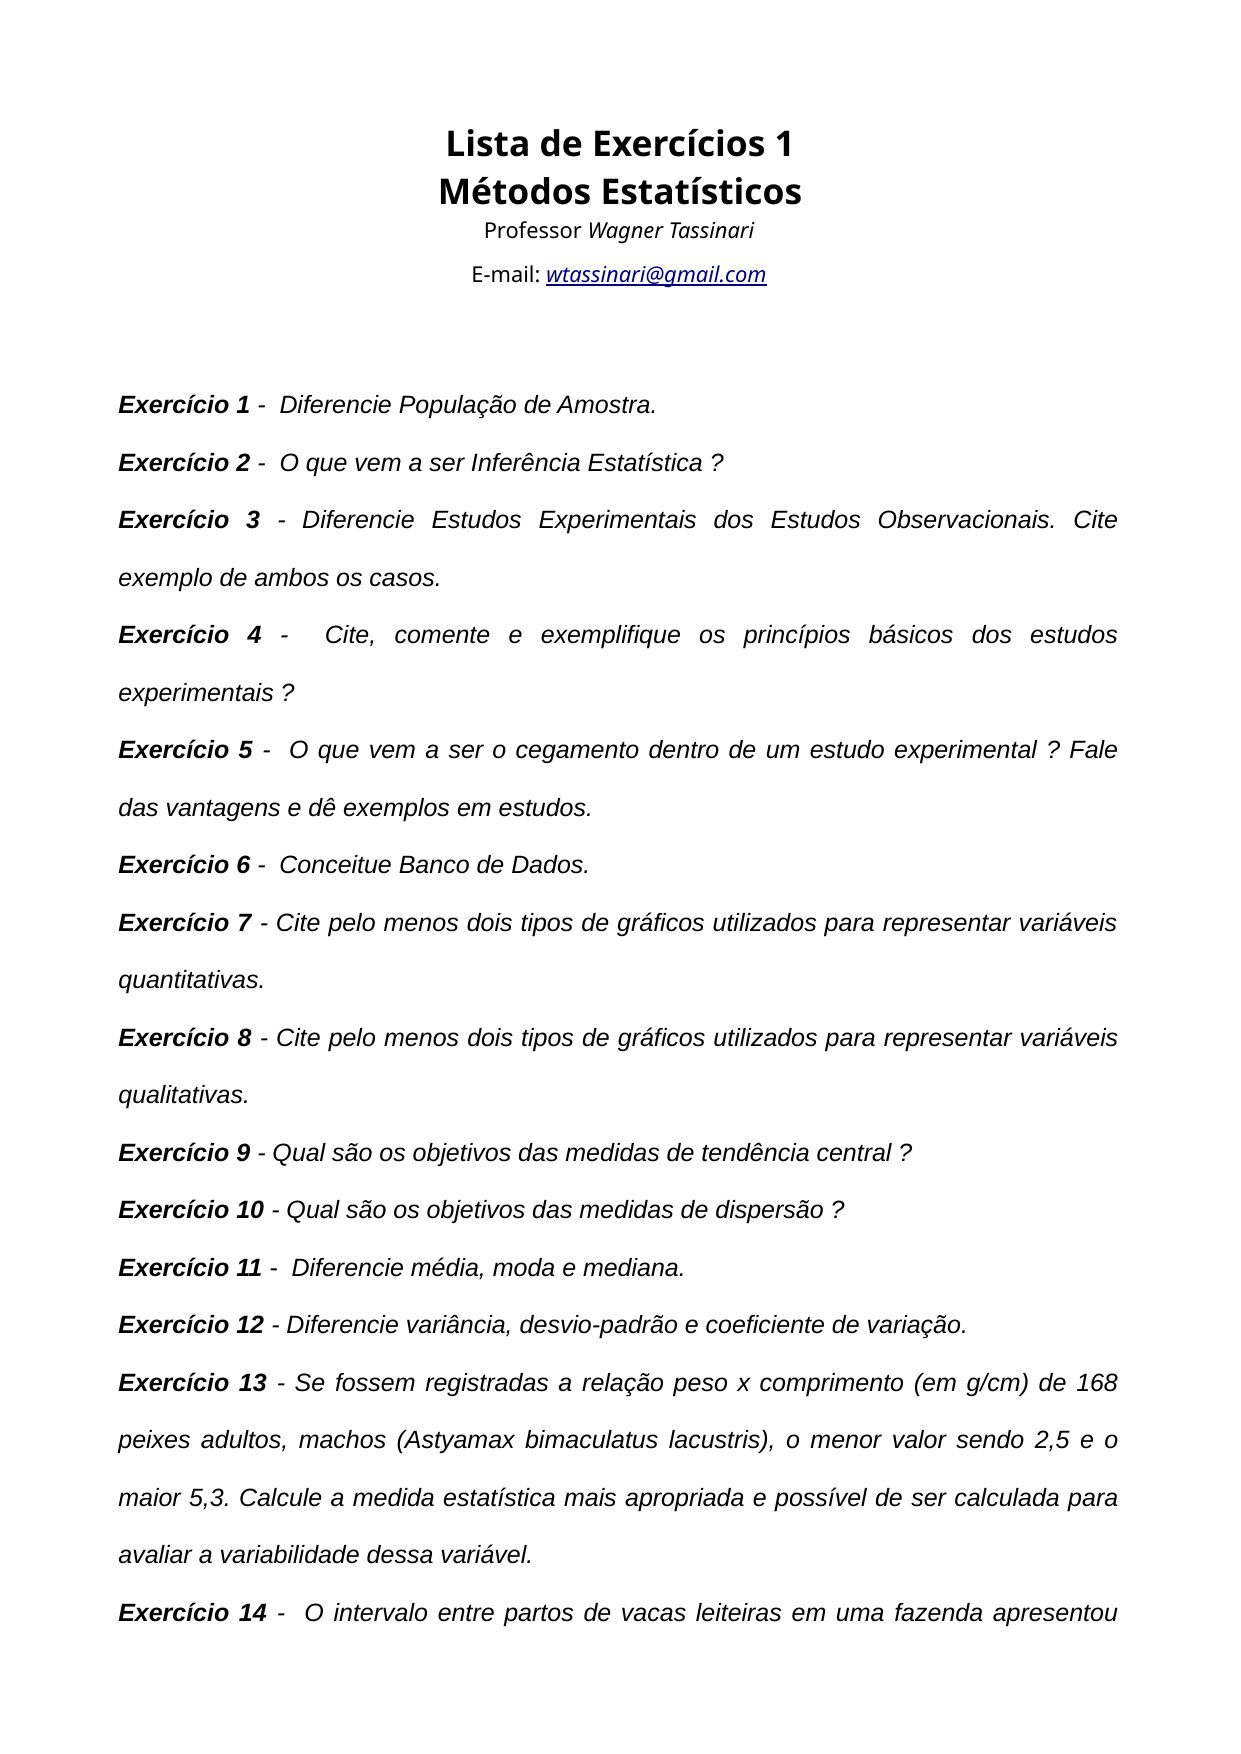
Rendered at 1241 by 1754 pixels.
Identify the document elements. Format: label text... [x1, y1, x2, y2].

text Exercício 8 - Cite pelo menos dois tipos de gráficos utilizados para representar variáveis qualitativas. [118, 1023, 1122, 1109]
text Exercício 9 - Qual são os objetivos das medidas de tendência central ? [118, 1138, 1122, 1166]
text Exercício 14 - O intervalo entre partos de vacas leiteiras em uma fazenda apresentou [118, 1598, 1122, 1626]
text E-mail: wtassinari@gmail.com [118, 259, 1122, 289]
text Professor Wagner Tassinari [118, 214, 1122, 244]
text Exercício 7 - Cite pelo menos dois tipos de gráficos utilizados para representar variáveis quantitativas. [118, 908, 1122, 994]
text Métodos Estatísticos [118, 166, 1122, 214]
text Exercício 3 - Diferencie Estudos Experimentais dos Estudos Observacionais. Cite exemplo de ambos os casos. [118, 505, 1122, 591]
text Lista de Exercícios 1 [118, 118, 1122, 166]
text Exercício 6 - Conceitue Banco de Dados. [118, 850, 1122, 879]
text Exercício 1 - Diferencie População de Amostra. [118, 390, 1122, 419]
text Exercício 4 - Cite, comente e exemplifique os princípios básicos dos estudos experimentais ? [118, 620, 1122, 706]
text Exercício 2 - O que vem a ser Inferência Estatística ? [118, 448, 1122, 476]
text Exercício 5 - O que vem a ser o cegamento dentro de um estudo experimental ? Fale das vantagens e dê exemplos em estudos. [118, 735, 1122, 821]
text Exercício 11 - Diferencie média, moda e mediana. [118, 1253, 1122, 1281]
text Exercício 12 - Diferencie variância, desvio-padrão e coeficiente de variação. [118, 1310, 1122, 1339]
text Exercício 10 - Qual são os objetivos das medidas de dispersão ? [118, 1195, 1122, 1224]
text Exercício 13 - Se fossem registradas a relação peso x comprimento (em g/cm) de 168 peixes adultos, machos (Astyamax bimaculatus lacustris), o menor valor sendo 2,5 e o maior 5,3. Calcule a medida estatística mais apropriada e possível de ser calculada para avaliar a variabilidade dessa variável. [118, 1368, 1122, 1569]
